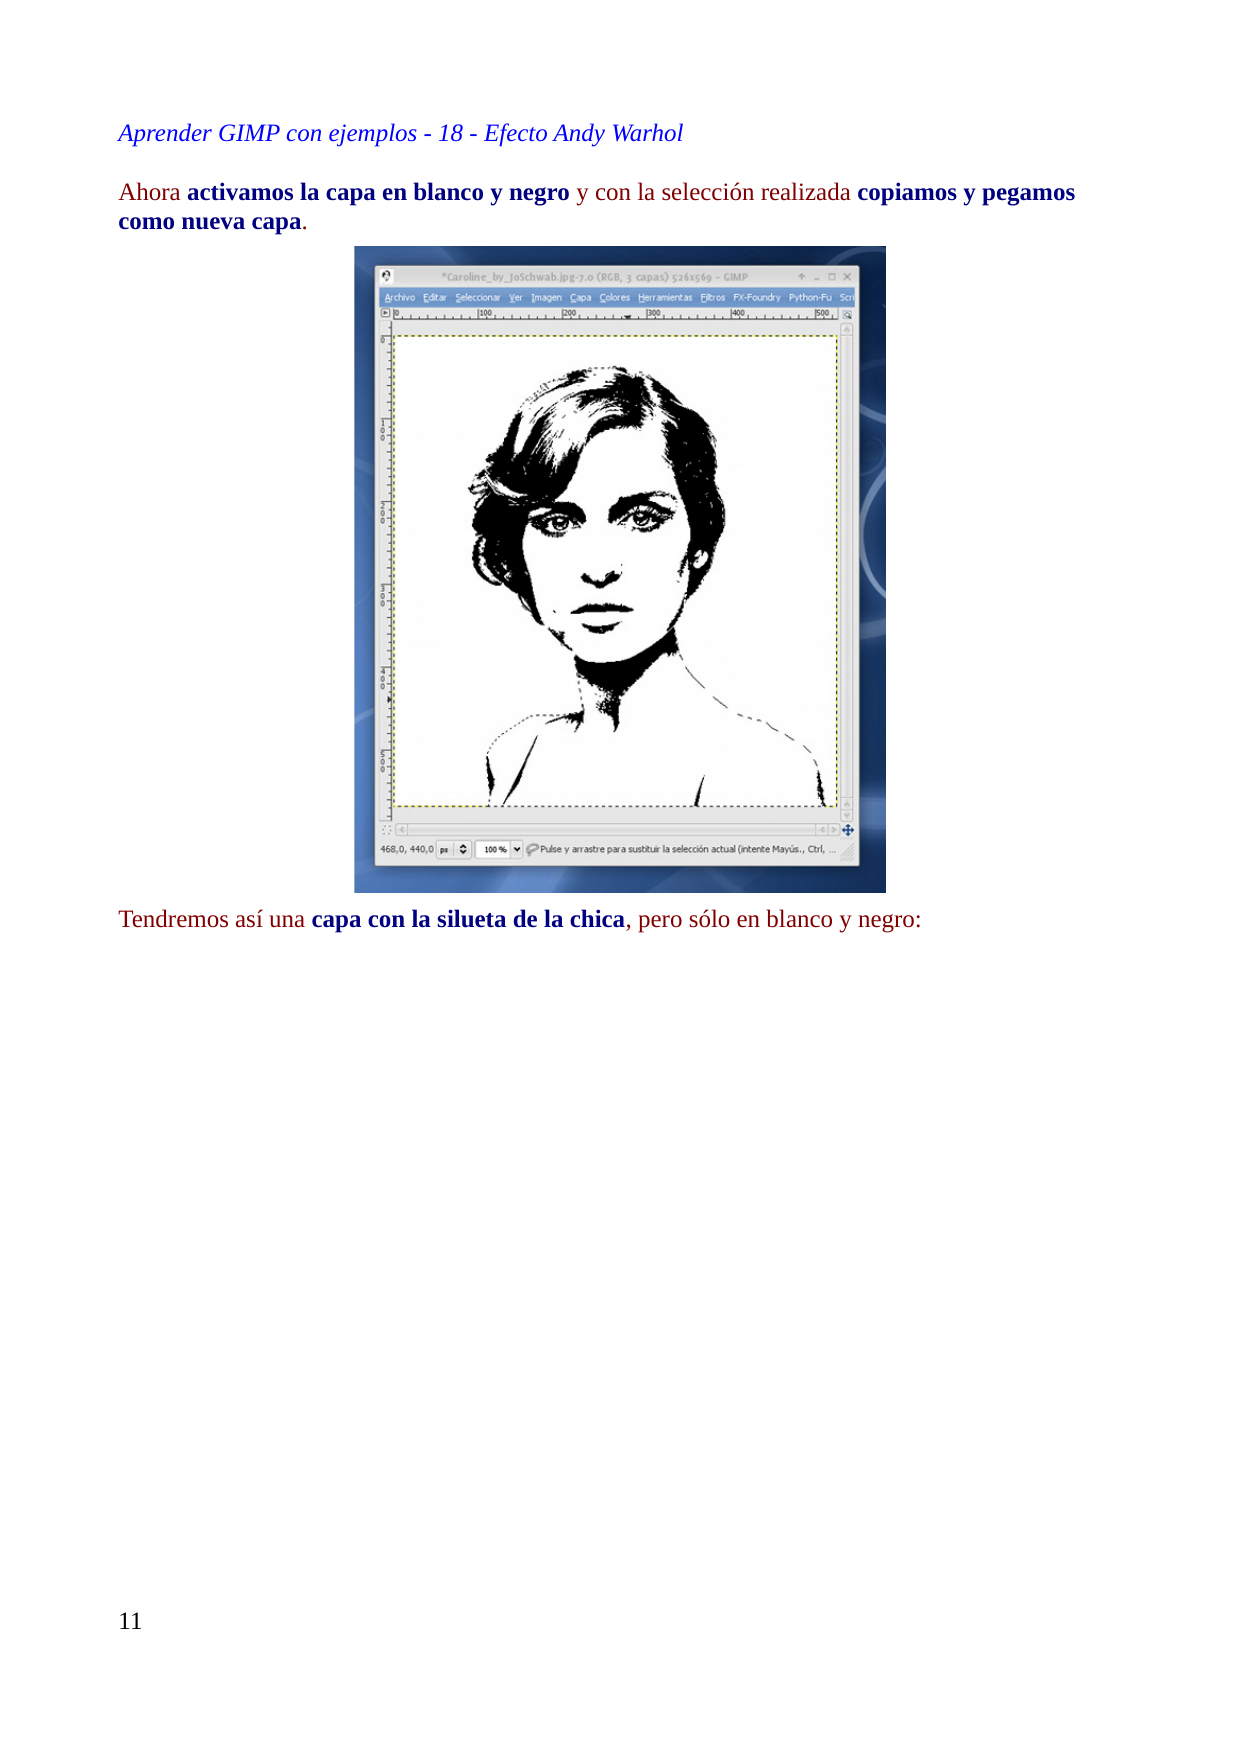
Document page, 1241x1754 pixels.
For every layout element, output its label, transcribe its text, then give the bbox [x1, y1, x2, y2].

text Ahora activamos la capa en blanco y negro y con la selección realizada copiamos y pegamos como nueva capa. [118, 177, 1122, 234]
text Tendremos así una capa con la silueta de la chica, pero sólo en blanco y negro: [118, 904, 1122, 933]
picture [354, 246, 886, 893]
